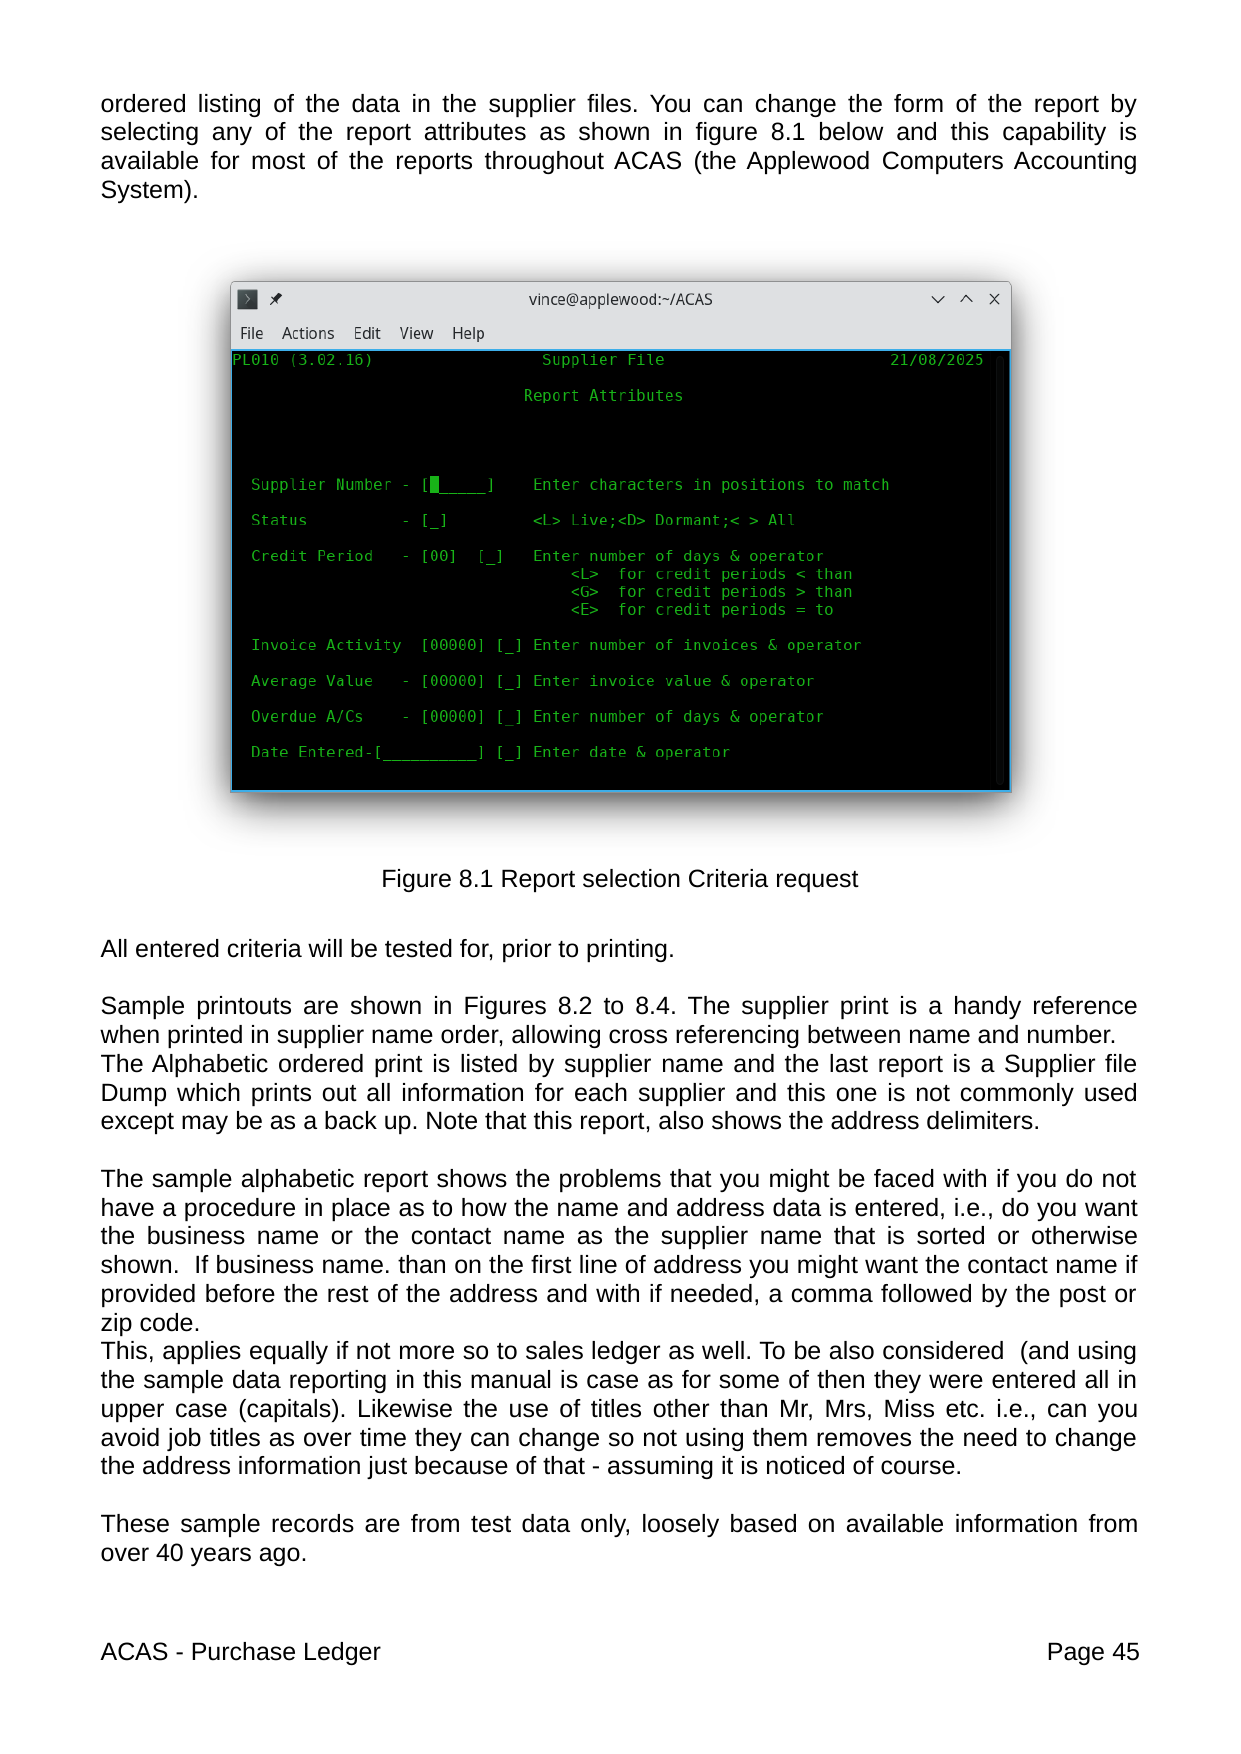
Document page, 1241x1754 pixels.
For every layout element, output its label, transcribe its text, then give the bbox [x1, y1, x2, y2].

text Figure 8.1 Report selection Criteria request [100, 257, 1140, 892]
text This, applies equally if not more so to sales ledger as well. To be also considered (and using the sample data reporting in this manual is case as for some of then they were entered all in upper case (capitals). Likewise the use of titles other than Mr, Mrs, Miss etc. i.e., can you avoid job titles as over time they can change so not using them removes the need to change the address information just because of that - assuming it is noticed of course. [100, 1336, 1140, 1480]
text ordered listing of the data in the supplier files. You can change the form of the report by selecting any of the report attributes as shown in figure 8.1 below and this capability is available for most of the reports throughout ACAS (the Applewood Computers Accounting System). [100, 88, 1140, 203]
picture [169, 232, 1072, 864]
text The Alphabetic ordered print is listed by supplier name and the last report is a Supplier file Dump which prints out all information for each supplier and this one is not commonly used except may be as a back up. Note that this report, also shows the address delimiters. [100, 1049, 1140, 1135]
text Sample printouts are shown in Figures 8.2 to 8.4. The supplier print is a handy reference when printed in supplier name order, allowing cross referencing between name and number. [100, 991, 1140, 1049]
text All entered criteria will be tested for, prior to printing. [100, 934, 1140, 962]
text These sample records are from test data only, loosely based on available information from over 40 years ago. [100, 1509, 1140, 1566]
text The sample alphabetic report shows the problems that you might be faced with if you do not have a procedure in place as to how the name and address data is entered, i.e., do you want the business name or the contact name as the supplier name that is sorted or otherwise shown. If business name. than on the first line of address you might want the contact name if provided before the rest of the address and with if needed, a comma followed by the post or zip code. [100, 1164, 1140, 1336]
